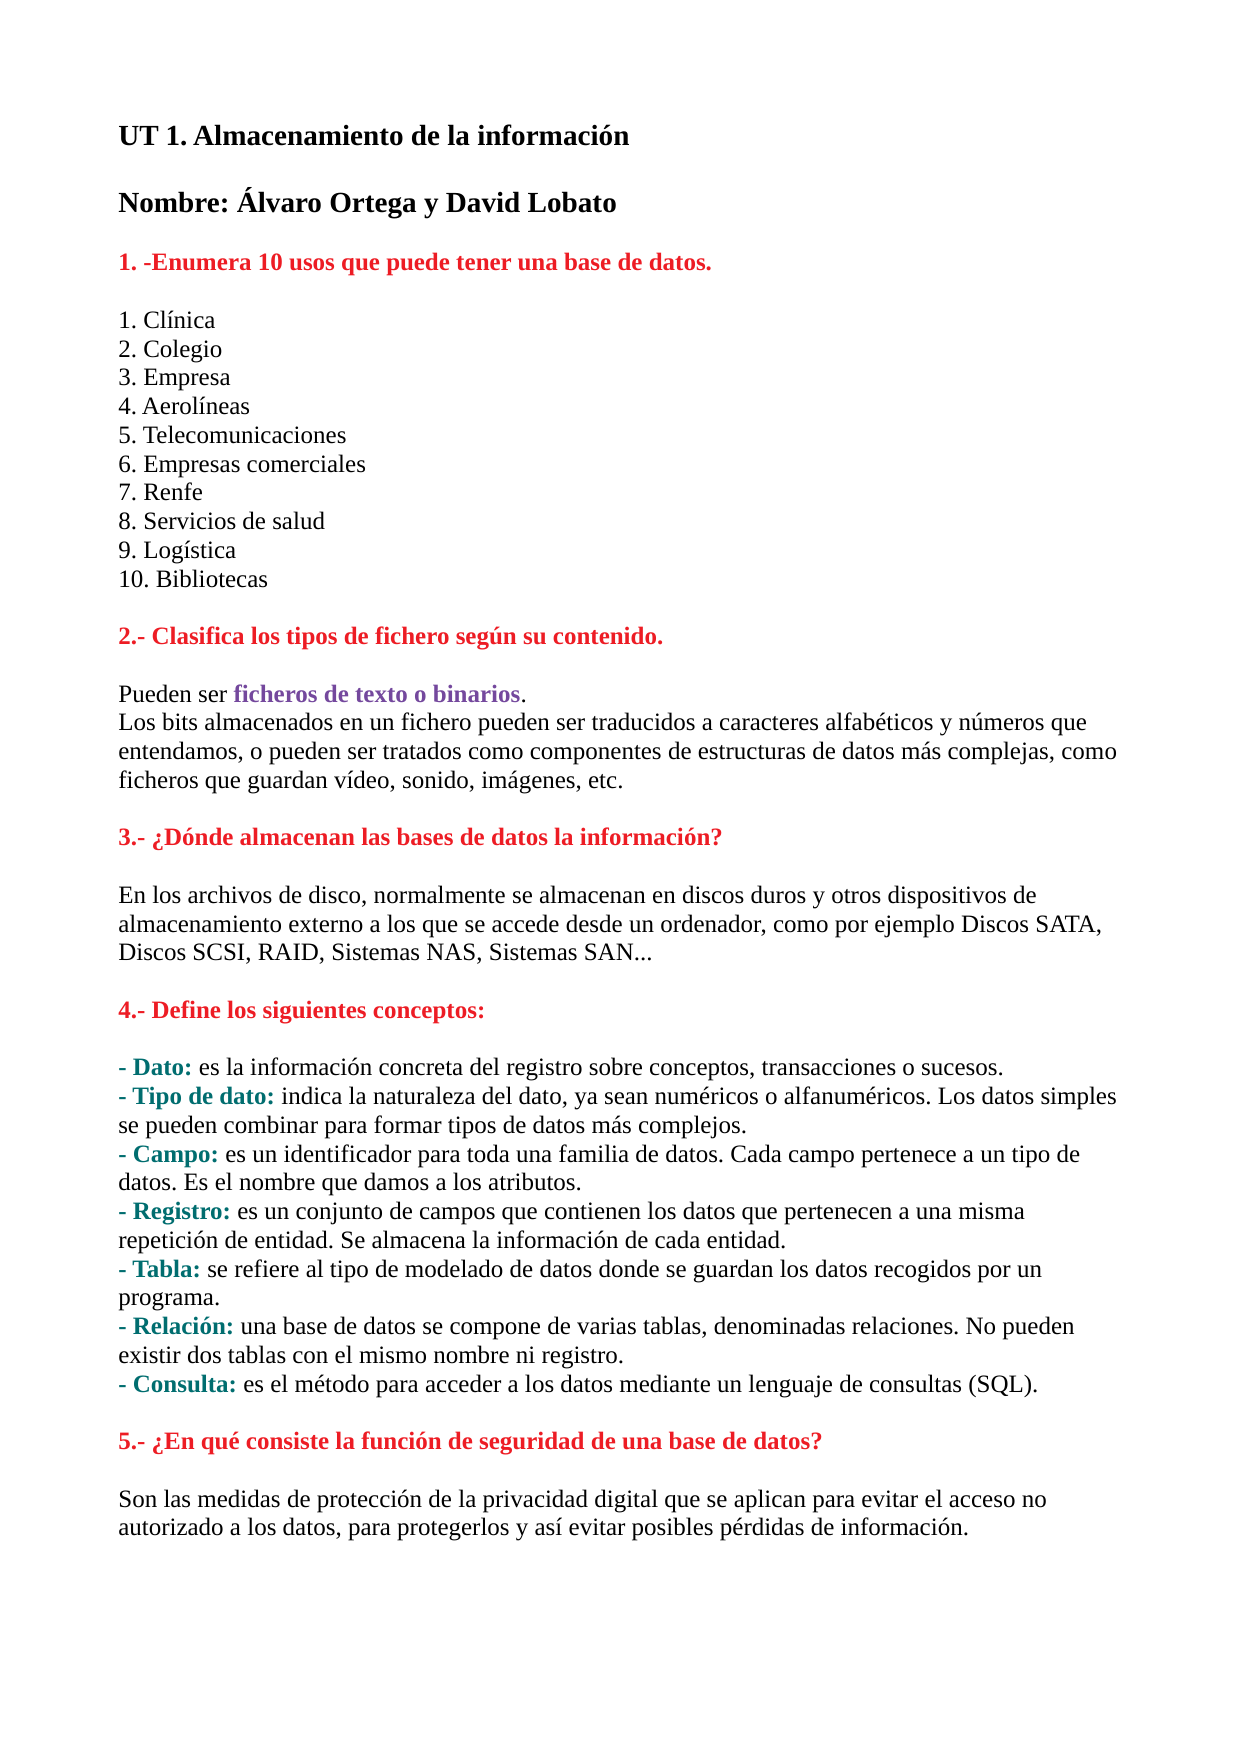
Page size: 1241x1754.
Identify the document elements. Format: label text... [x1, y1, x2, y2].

text 4.- Define los siguientes conceptos: [118, 995, 1122, 1024]
text 1. -Enumera 10 usos que puede tener una base de datos. [118, 247, 1122, 276]
text - Campo: es un identificador para toda una familia de datos. Cada campo pertenece a un tipo de datos. Es el nombre que damos a los atributos. [118, 1139, 1122, 1196]
text - Consulta: es el método para acceder a los datos mediante un lenguaje de consultas (SQL). [118, 1369, 1122, 1397]
text 10. Bibliotecas [118, 564, 1122, 592]
text En los archivos de disco, normalmente se almacenan en discos duros y otros dispositivos de almacenamiento externo a los que se accede desde un ordenador, como por ejemplo Discos SATA, Discos SCSI, RAID, Sistemas NAS, Sistemas SAN... [118, 880, 1122, 966]
text Nombre: Álvaro Ortega y David Lobato [118, 185, 1122, 219]
text 5.- ¿En qué consiste la función de seguridad de una base de datos? [118, 1426, 1122, 1455]
text - Relación: una base de datos se compone de varias tablas, denominadas relaciones. No pueden existir dos tablas con el mismo nombre ni registro. [118, 1311, 1122, 1369]
text 2.- Clasifica los tipos de fichero según su contenido. [118, 621, 1122, 650]
text - Tabla: se refiere al tipo de modelado de datos donde se guardan los datos recogidos por un programa. [118, 1254, 1122, 1311]
text Pueden ser ficheros de texto o binarios. [118, 679, 1122, 707]
text 3.- ¿Dónde almacenan las bases de datos la información? [118, 822, 1122, 851]
text 9. Logística [118, 535, 1122, 564]
text UT 1. Almacenamiento de la información [118, 118, 1122, 152]
text 2. Colegio [118, 334, 1122, 362]
text - Registro: es un conjunto de campos que contienen los datos que pertenecen a una misma repetición de entidad. Se almacena la información de cada entidad. [118, 1196, 1122, 1254]
text 7. Renfe [118, 477, 1122, 506]
text 4. Aerolíneas [118, 391, 1122, 420]
text 1. Clínica [118, 305, 1122, 334]
text 6. Empresas comerciales [118, 449, 1122, 477]
text 5. Telecomunicaciones [118, 420, 1122, 449]
text - Dato: es la información concreta del registro sobre conceptos, transacciones o sucesos. [118, 1052, 1122, 1081]
text Son las medidas de protección de la privacidad digital que se aplican para evitar el acceso no autorizado a los datos, para protegerlos y así evitar posibles pérdidas de información. [118, 1484, 1122, 1541]
text Los bits almacenados en un fichero pueden ser traducidos a caracteres alfabéticos y números que entendamos, o pueden ser tratados como componentes de estructuras de datos más complejas, como ficheros que guardan vídeo, sonido, imágenes, etc. [118, 707, 1122, 794]
text - Tipo de dato: indica la naturaleza del dato, ya sean numéricos o alfanuméricos. Los datos simples se pueden combinar para formar tipos de datos más complejos. [118, 1081, 1122, 1139]
text 8. Servicios de salud [118, 506, 1122, 535]
text 3. Empresa [118, 362, 1122, 391]
